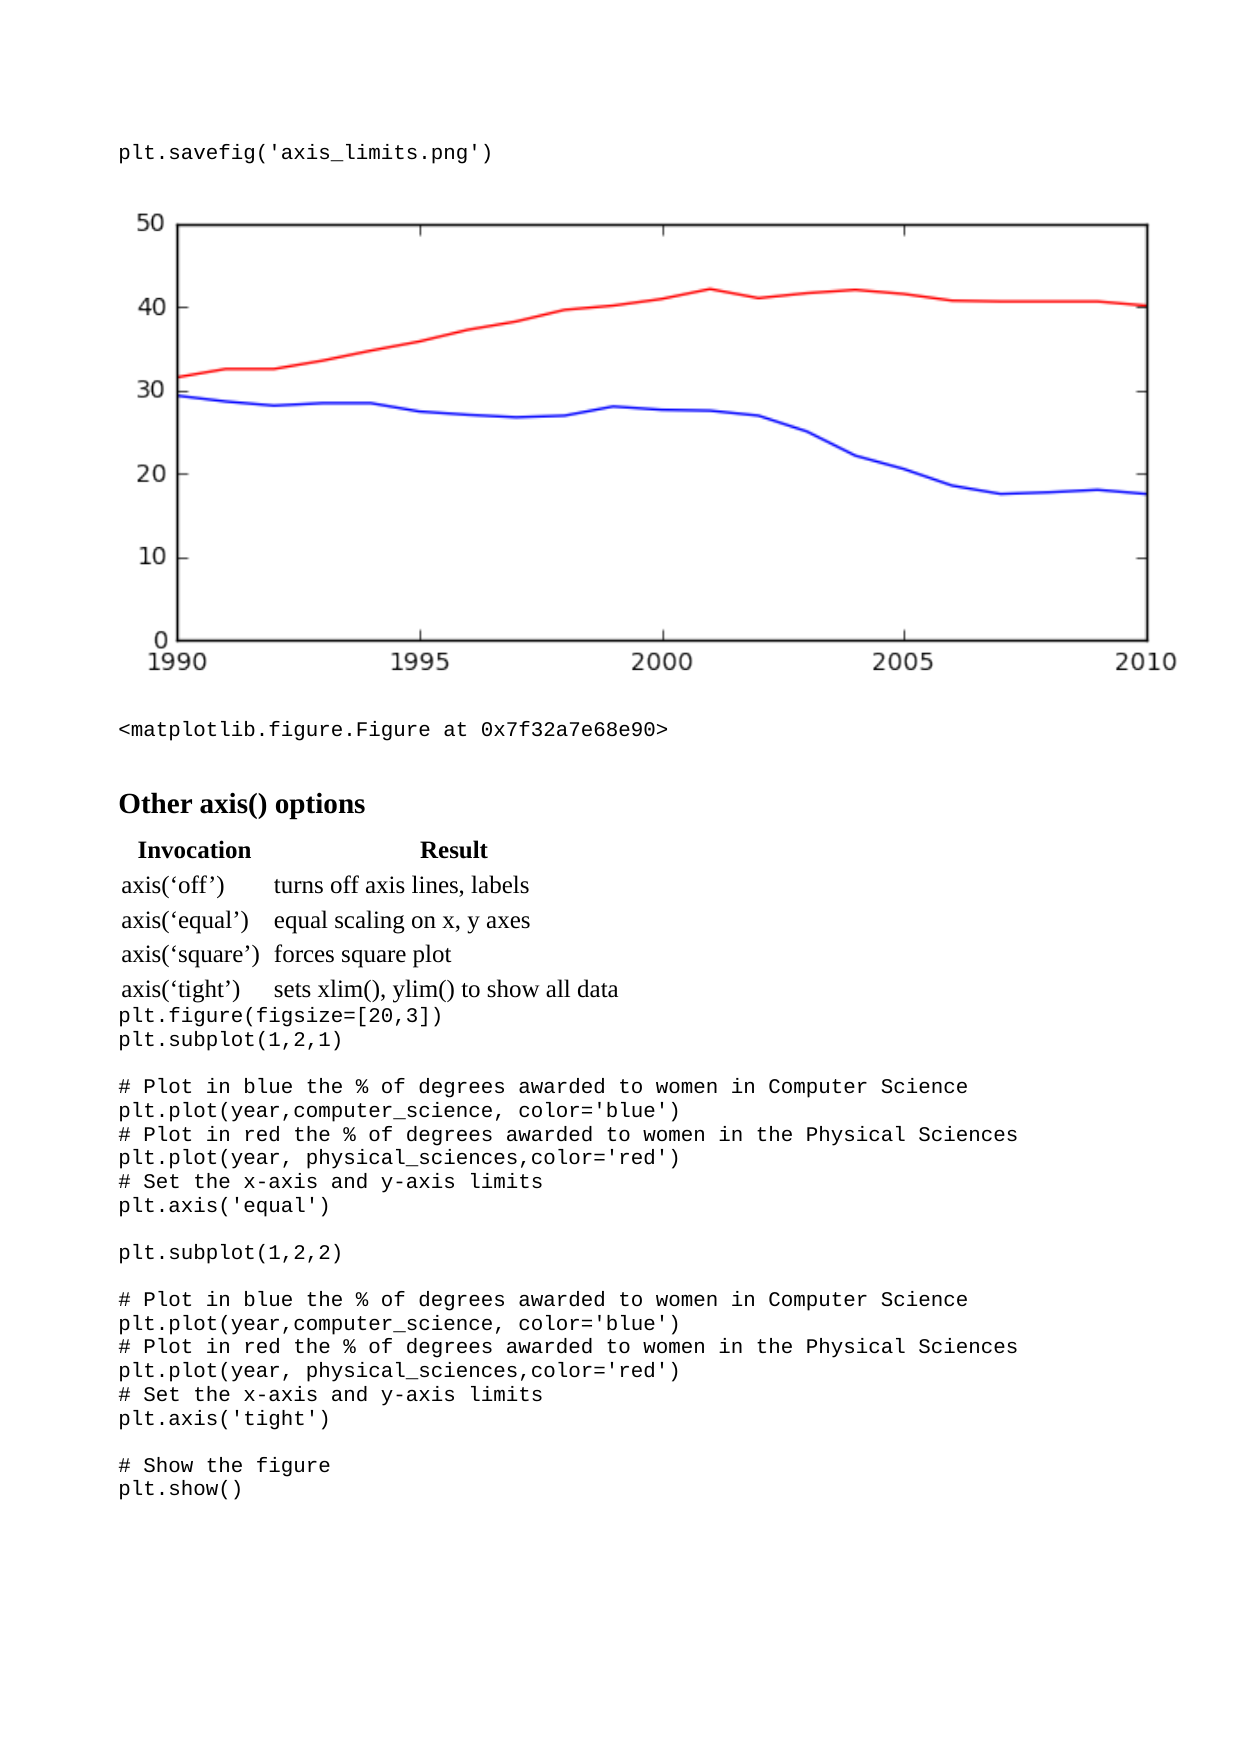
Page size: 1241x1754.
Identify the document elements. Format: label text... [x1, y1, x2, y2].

text plt.savefig('axis_limits.png') [118, 142, 1122, 165]
table_cell axis(‘equal’) [118, 902, 271, 936]
table_cell equal scaling on x, y axes [271, 902, 637, 936]
text plt.plot(year, physical_sciences,color='red') [118, 1360, 1122, 1384]
table_cell turns off axis lines, labels [271, 867, 637, 902]
text # Plot in red the % of degrees awarded to women in the Physical Sciences [118, 1337, 1122, 1360]
text <matplotlib.figure.Figure at 0x7f32a7e68e90> [118, 719, 1122, 742]
text plt.plot(year,computer_science, color='blue') [118, 1100, 1122, 1124]
table_cell axis(‘off’) [118, 867, 271, 902]
picture [118, 195, 1195, 694]
text # Plot in red the % of degrees awarded to women in the Physical Sciences [118, 1124, 1122, 1147]
table_cell axis(‘tight’) [118, 971, 271, 1006]
text plt.show() [118, 1478, 1122, 1502]
text plt.plot(year,computer_science, color='blue') [118, 1313, 1122, 1337]
text # Plot in blue the % of degrees awarded to women in Computer Science [118, 1289, 1122, 1313]
table_cell sets xlim(), ylim() to show all data [271, 971, 637, 1006]
text # Set the x-axis and y-axis limits [118, 1384, 1122, 1407]
table_header Invocation [118, 833, 271, 867]
subtitle Other axis() options [118, 787, 1122, 820]
text plt.figure(figsize=[20,3]) [118, 1006, 1122, 1029]
text plt.subplot(1,2,2) [118, 1242, 1122, 1266]
table_cell axis(‘square’) [118, 936, 271, 971]
text # Plot in blue the % of degrees awarded to women in Computer Science [118, 1076, 1122, 1100]
text plt.subplot(1,2,1) [118, 1029, 1122, 1053]
text plt.axis('tight') [118, 1407, 1122, 1431]
table_header Result [271, 833, 637, 867]
text plt.axis('equal') [118, 1195, 1122, 1218]
text plt.plot(year, physical_sciences,color='red') [118, 1147, 1122, 1171]
text # Set the x-axis and y-axis limits [118, 1171, 1122, 1195]
table_cell forces square plot [271, 936, 637, 971]
text # Show the figure [118, 1455, 1122, 1478]
